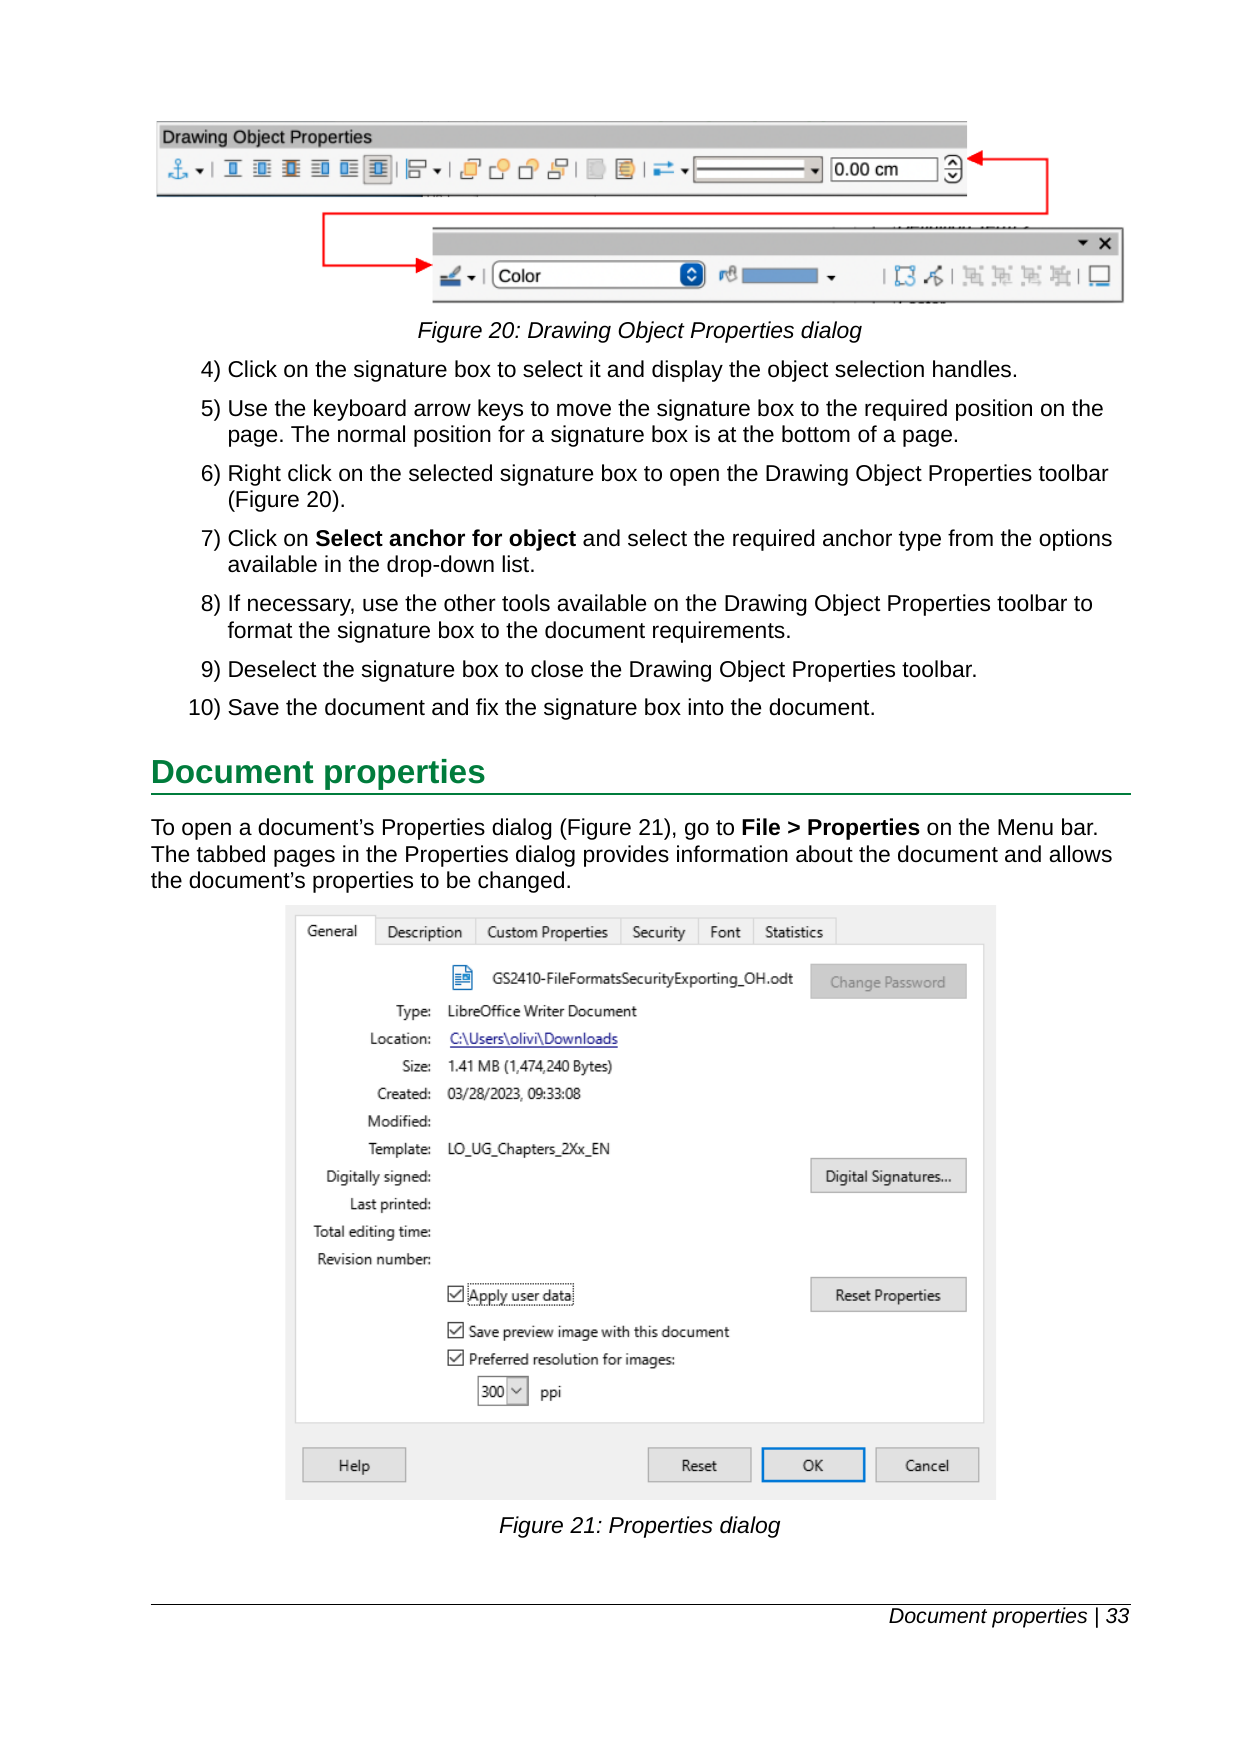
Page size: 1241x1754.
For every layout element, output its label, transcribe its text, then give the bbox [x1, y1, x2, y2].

list Click on Select anchor for object and select the required anchor type from the options available in the drop‑down list. [227, 525, 1131, 578]
list If necessary, use the other tools available on the Drawing Object Properties toolbar to format the signature box to the document requirements. [227, 590, 1131, 643]
subtitle Document properties [151, 752, 1131, 793]
list Deselect the signature box to close the Drawing Object Properties toolbar. [227, 656, 1131, 682]
text To open a document’s Properties dialog (Figure 21), go to File > Properties on the Menu bar. The tabbed pages in the Properties dialog provides information about the document and allows the document’s properties to be changed. [151, 814, 1131, 893]
list Click on the signature box to select it and display the object selection handles. [227, 356, 1131, 382]
list Right click on the selected signature box to open the Drawing Object Properties toolbar (Figure 20). [227, 460, 1131, 513]
picture [156, 121, 1125, 305]
list Save the document and fix the signature box into the document. [227, 694, 1131, 721]
text Figure 20: Drawing Object Properties dialog [156, 317, 1125, 343]
picture [285, 905, 997, 1500]
text Figure 21: Properties dialog [285, 1512, 996, 1538]
list Use the keyboard arrow keys to move the signature box to the required position on the page. The normal position for a signature box is at the bottom of a page. [227, 395, 1131, 447]
